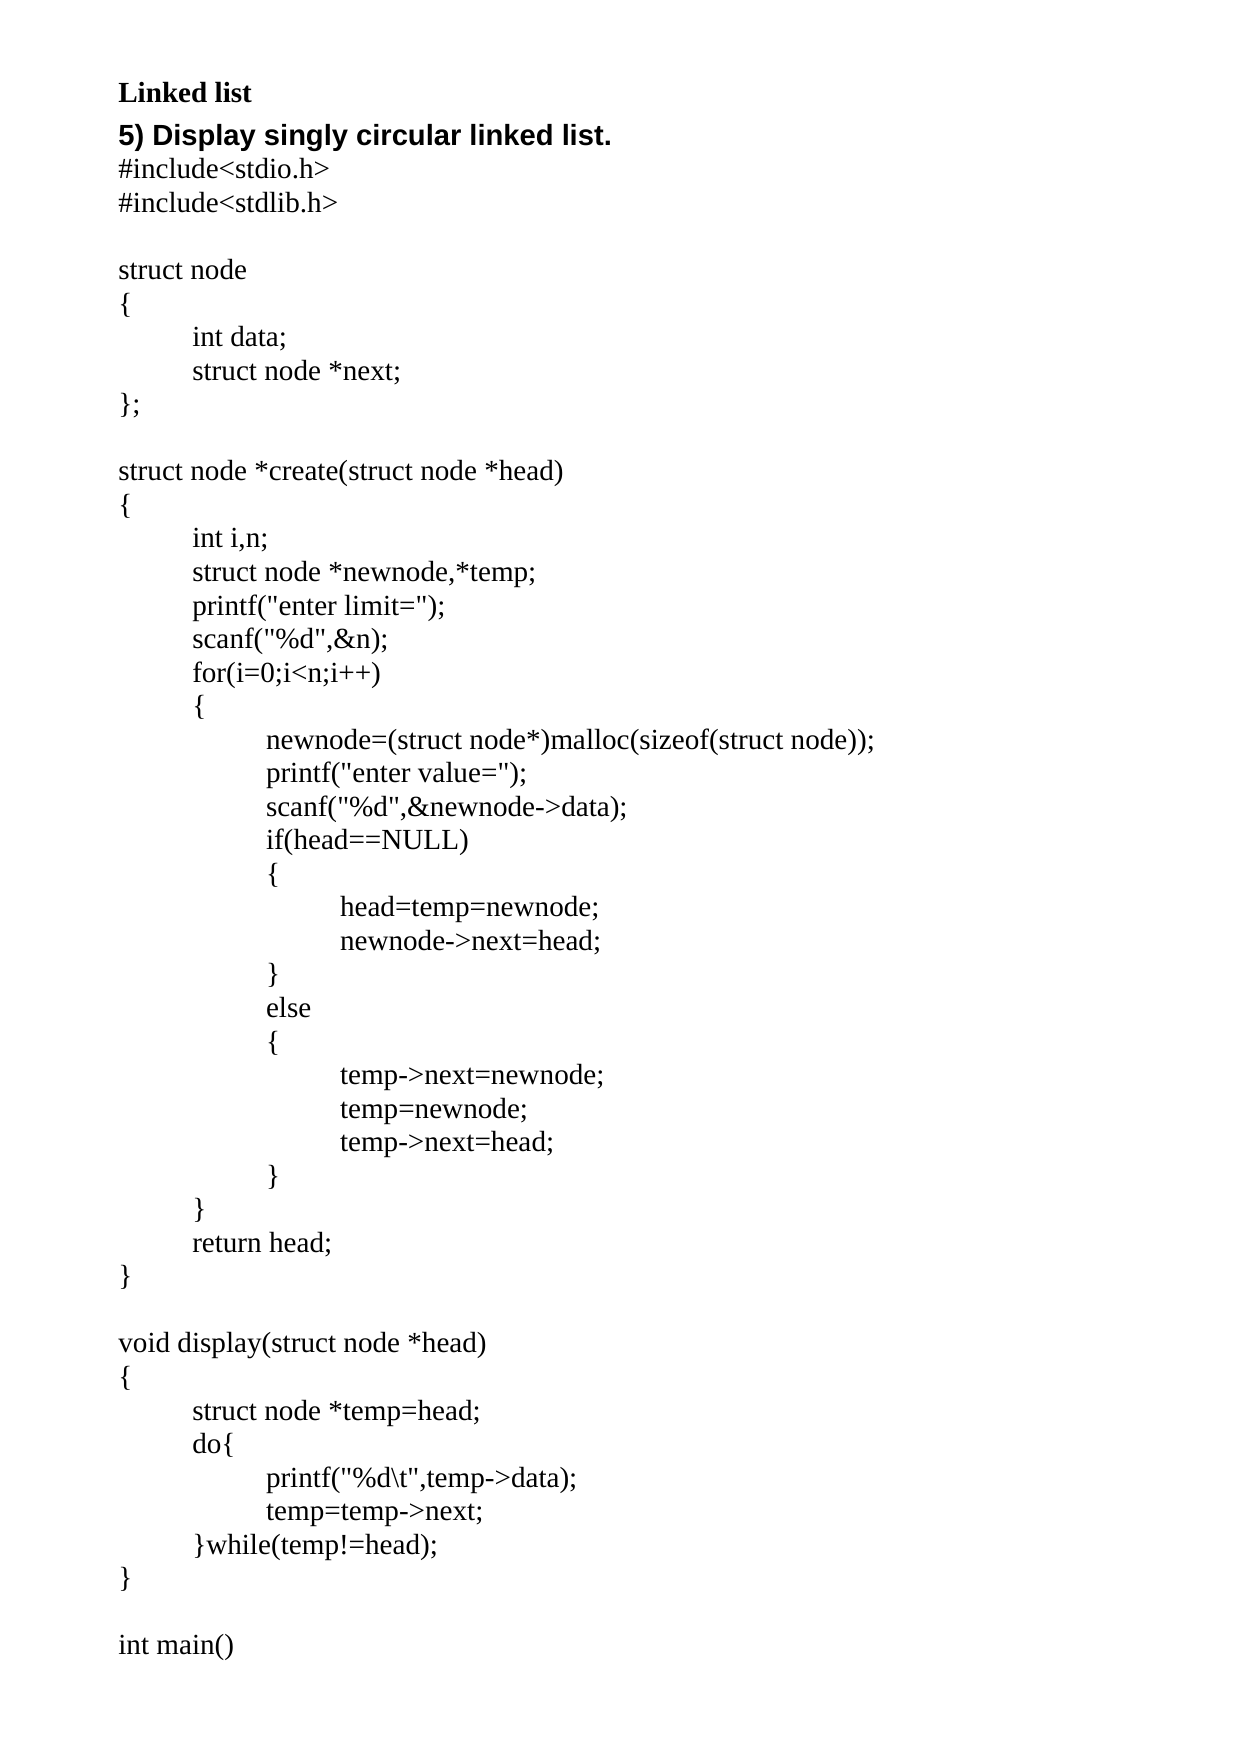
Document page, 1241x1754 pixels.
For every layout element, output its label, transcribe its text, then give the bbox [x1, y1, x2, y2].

text temp=newnode; [118, 1091, 1122, 1124]
text else [118, 990, 1122, 1024]
text } [118, 957, 1122, 990]
text { [118, 688, 1122, 722]
text } [118, 1158, 1122, 1191]
text { [118, 856, 1122, 889]
text if(head==NULL) [118, 822, 1122, 856]
text temp->next=head; [118, 1124, 1122, 1158]
text } [118, 1560, 1122, 1594]
text struct node *create(struct node *head) [118, 453, 1122, 487]
text return head; [118, 1225, 1122, 1258]
text #include<stdlib.h> [118, 185, 1122, 219]
text scanf("%d",&newnode->data); [118, 789, 1122, 822]
text scanf("%d",&n); [118, 621, 1122, 655]
text struct node *temp=head; [118, 1393, 1122, 1426]
subtitle 5) Display singly circular linked list. [118, 118, 1122, 152]
text #include<stdio.h> [118, 152, 1122, 185]
text for(i=0;i<n;i++) [118, 655, 1122, 688]
text printf("enter limit="); [118, 588, 1122, 621]
text }; [118, 386, 1122, 420]
text struct node *next; [118, 353, 1122, 386]
text { [118, 286, 1122, 319]
text { [118, 1024, 1122, 1057]
text newnode=(struct node*)malloc(sizeof(struct node)); [118, 722, 1122, 755]
text } [118, 1258, 1122, 1292]
text int main() [118, 1627, 1122, 1661]
text }while(temp!=head); [118, 1527, 1122, 1560]
text temp->next=newnode; [118, 1057, 1122, 1091]
text int i,n; [118, 521, 1122, 554]
text printf("%d\t",temp->data); [118, 1460, 1122, 1493]
text int data; [118, 319, 1122, 353]
text newnode->next=head; [118, 923, 1122, 957]
text struct node [118, 252, 1122, 286]
text } [118, 1191, 1122, 1225]
text { [118, 1359, 1122, 1393]
text do{ [118, 1426, 1122, 1460]
text temp=temp->next; [118, 1493, 1122, 1527]
text { [118, 487, 1122, 521]
text void display(struct node *head) [118, 1326, 1122, 1359]
text printf("enter value="); [118, 755, 1122, 789]
text head=temp=newnode; [118, 889, 1122, 923]
text struct node *newnode,*temp; [118, 554, 1122, 588]
